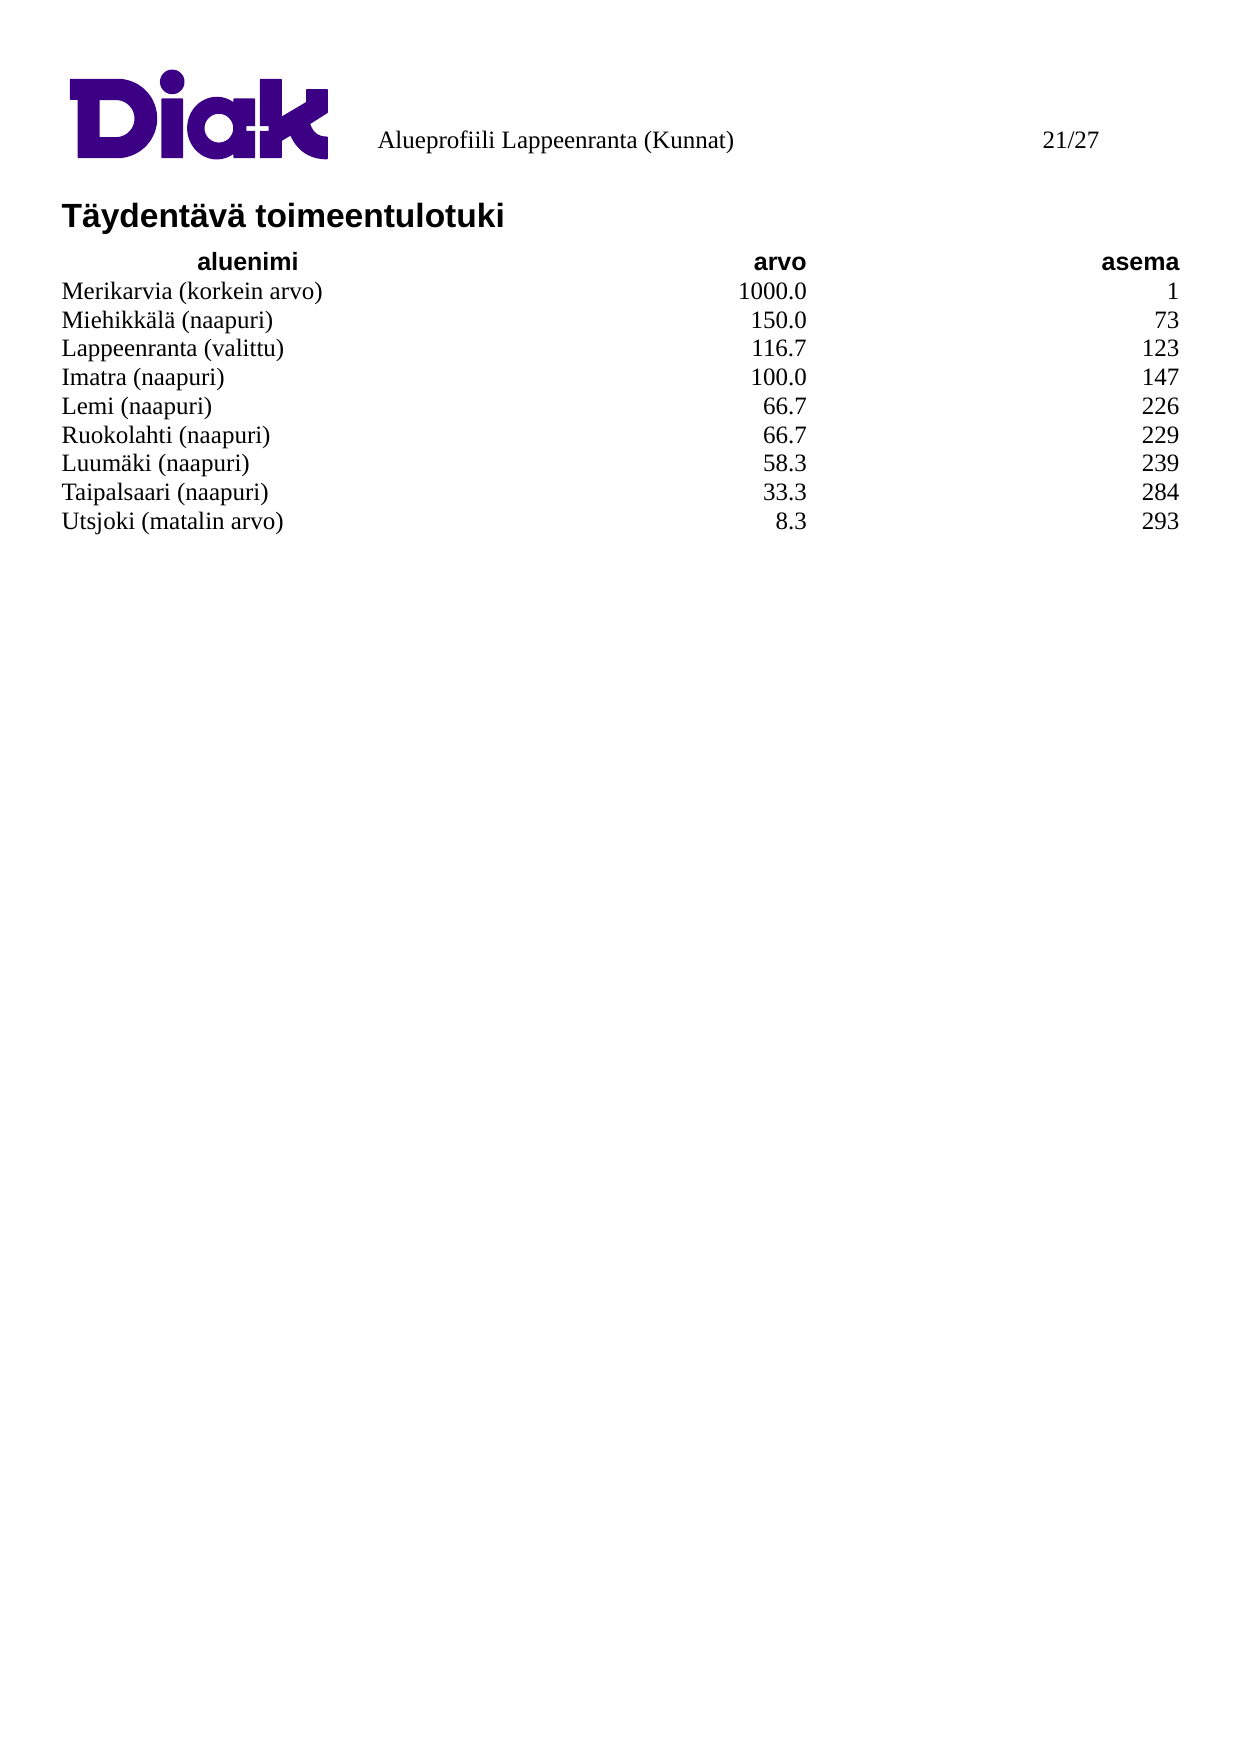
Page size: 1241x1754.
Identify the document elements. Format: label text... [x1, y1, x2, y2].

table_cell Imatra (naapuri) [61, 362, 434, 391]
table_cell Utsjoki (matalin arvo) [61, 506, 434, 535]
table_cell 239 [806, 449, 1179, 477]
table_cell 1000.0 [434, 276, 806, 305]
table_cell Miehikkälä (naapuri) [61, 305, 434, 333]
table_cell 229 [806, 420, 1179, 448]
table_cell 66.7 [434, 420, 806, 448]
table_cell Lappeenranta (valittu) [61, 334, 434, 362]
table_cell 226 [806, 391, 1179, 420]
table_cell 8.3 [434, 506, 806, 535]
table_cell 33.3 [434, 477, 806, 506]
table_cell Luumäki (naapuri) [61, 449, 434, 477]
table_cell 100.0 [434, 362, 806, 391]
table_cell 293 [806, 506, 1179, 535]
table_cell 116.7 [434, 334, 806, 362]
table_cell Lemi (naapuri) [61, 391, 434, 420]
table_header arvo [434, 247, 806, 276]
table_cell Ruokolahti (naapuri) [61, 420, 434, 448]
subtitle Täydentävä toimeentulotuki [61, 196, 1179, 235]
table_cell 1 [806, 276, 1179, 305]
table_cell 58.3 [434, 449, 806, 477]
table_cell 66.7 [434, 391, 806, 420]
table_cell Merikarvia (korkein arvo) [61, 276, 434, 305]
table_cell Taipalsaari (naapuri) [61, 477, 434, 506]
table_header asema [806, 247, 1179, 276]
table_cell 123 [806, 334, 1179, 362]
table_cell 150.0 [434, 305, 806, 333]
table_cell 147 [806, 362, 1179, 391]
table_cell 284 [806, 477, 1179, 506]
table_header aluenimi [61, 247, 434, 276]
table_cell 73 [806, 305, 1179, 333]
